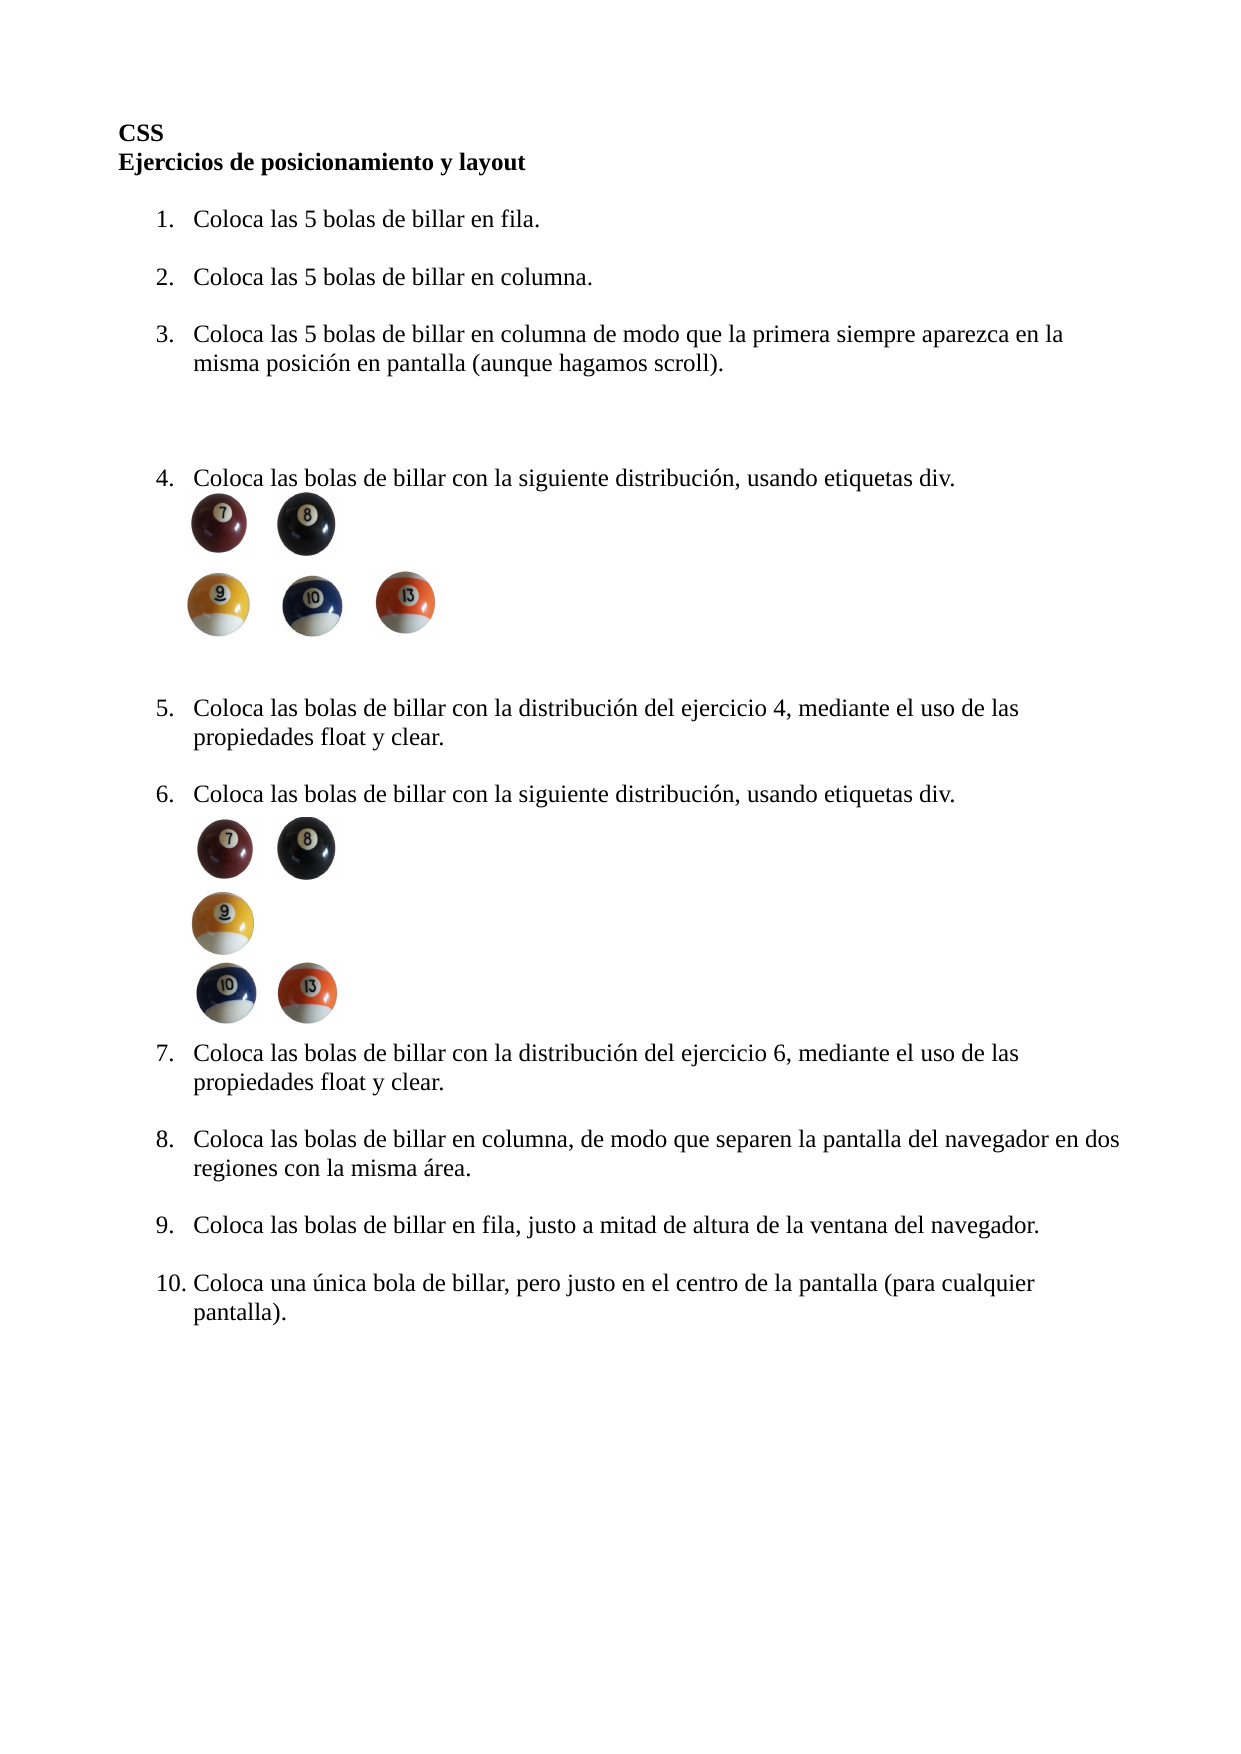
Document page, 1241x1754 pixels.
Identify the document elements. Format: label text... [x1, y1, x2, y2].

picture [186, 492, 255, 554]
list Coloca las bolas de billar con la distribución del ejercicio 6, mediante el uso de las propiedades float y clear. [156, 1038, 1122, 1096]
picture [179, 569, 258, 639]
list Coloca las bolas de billar con la siguiente distribución, usando etiquetas div. [156, 779, 1122, 808]
picture [272, 492, 340, 556]
list Coloca las 5 bolas de billar en columna de modo que la primera siempre aparezca en la misma posición en pantalla (aunque hagamos scroll). [156, 319, 1122, 377]
list Coloca las bolas de billar en columna, de modo que separen la pantalla del navegador en dos regiones con la misma área. [156, 1124, 1122, 1182]
picture [272, 817, 340, 880]
list Coloca una única bola de billar, pero justo en el centro de la pantalla (para cualquier pantalla). [156, 1268, 1122, 1326]
text CSS [118, 118, 1122, 147]
text Ejercicios de posicionamiento y layout [118, 147, 1122, 176]
list Coloca las 5 bolas de billar en columna. [156, 262, 1122, 291]
list Coloca las bolas de billar con la siguiente distribución, usando etiquetas div. [156, 463, 1122, 492]
list Coloca las 5 bolas de billar en fila. [156, 204, 1122, 233]
list Coloca las bolas de billar en fila, justo a mitad de altura de la ventana del navegador. [156, 1211, 1122, 1239]
picture [183, 888, 263, 957]
list Coloca las bolas de billar con la distribución del ejercicio 4, mediante el uso de las propiedades float y clear. [156, 693, 1122, 751]
picture [191, 962, 263, 1024]
picture [276, 575, 349, 637]
picture [273, 962, 343, 1024]
picture [371, 571, 441, 634]
picture [192, 818, 261, 880]
